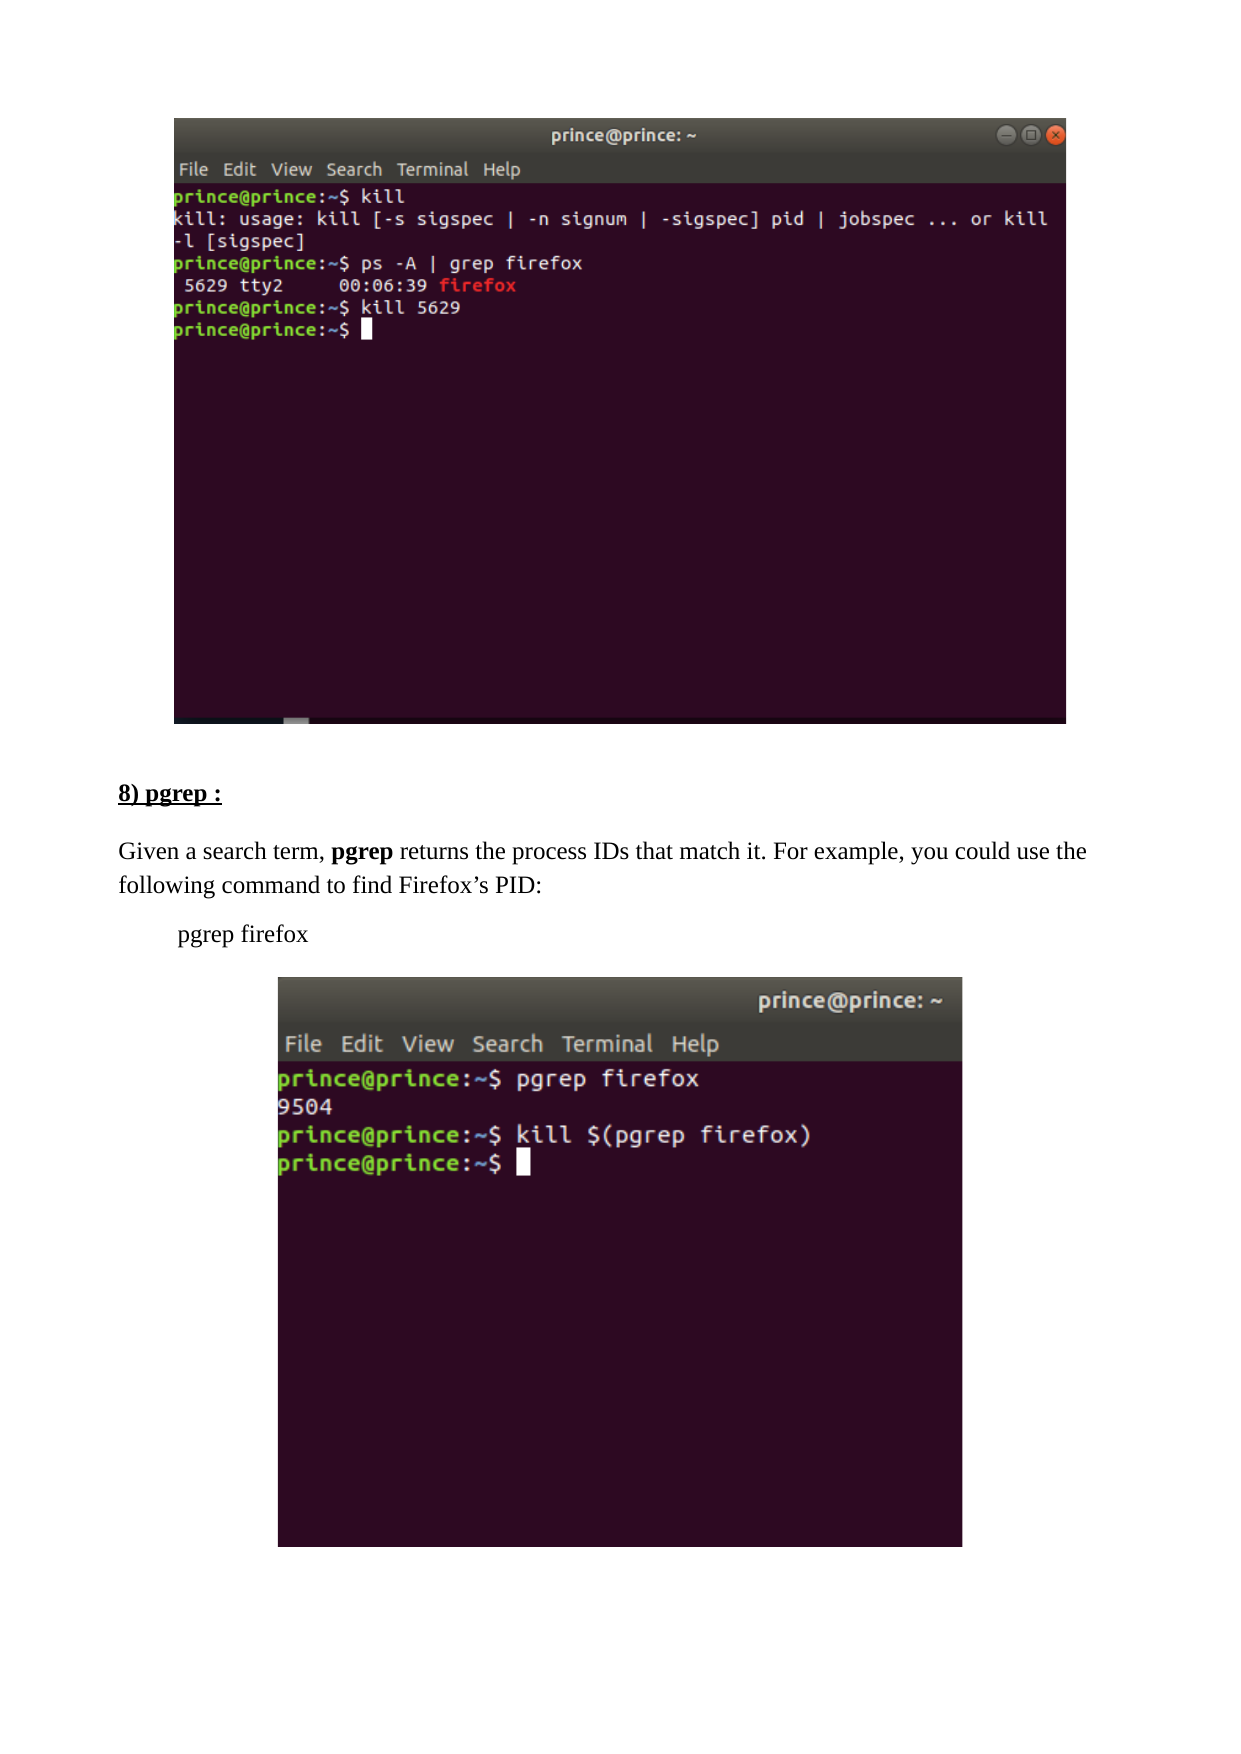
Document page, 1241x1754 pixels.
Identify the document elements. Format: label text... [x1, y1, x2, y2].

text Given a search term, pgrep returns the process IDs that match it. For example, you could use the following command to find Firefox’s PID: [118, 836, 1122, 899]
picture [277, 977, 963, 1547]
text pgrep firefox [177, 919, 1063, 948]
text 8) pgrep : [118, 778, 1122, 807]
picture [174, 118, 1067, 724]
